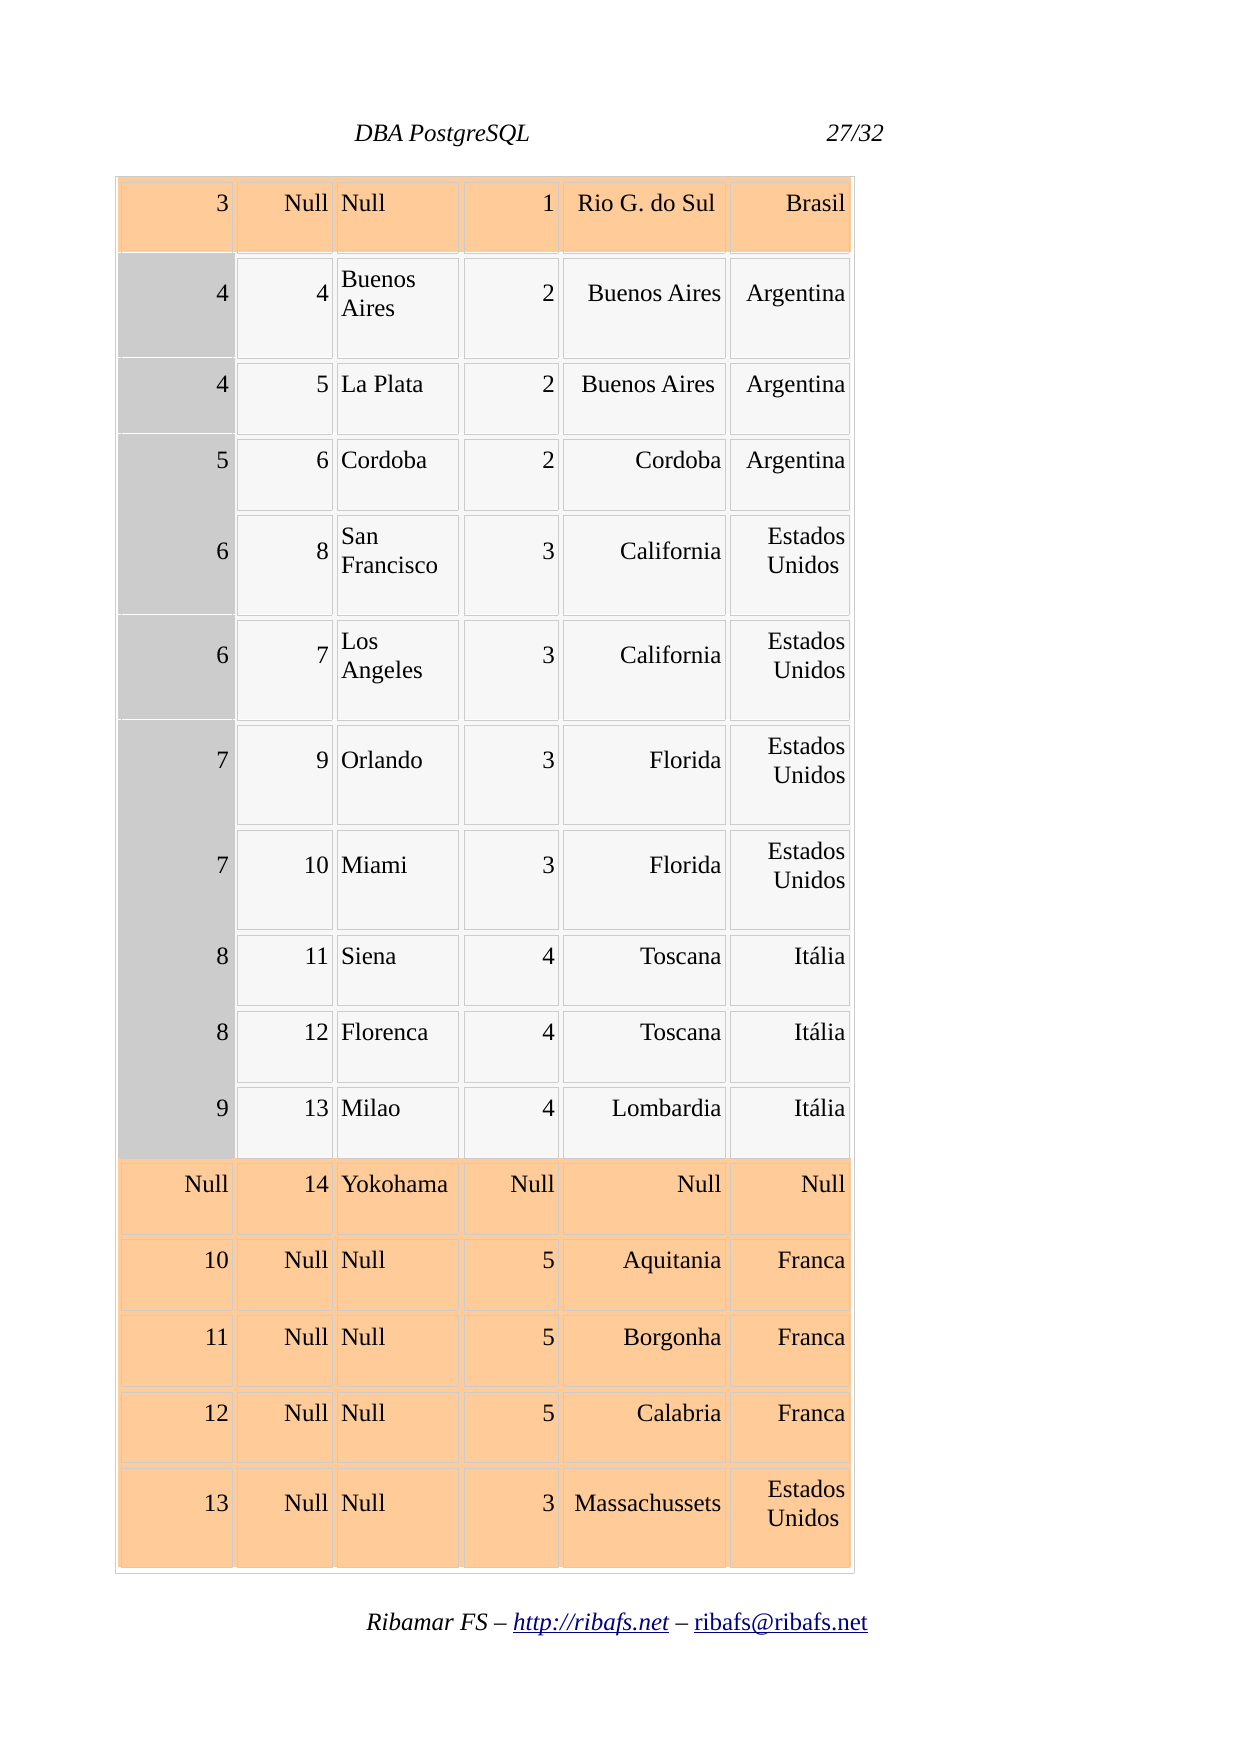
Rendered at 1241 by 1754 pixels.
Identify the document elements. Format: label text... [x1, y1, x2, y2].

table_cell Florenca [335, 1005, 461, 1082]
table_cell 9 [235, 720, 334, 824]
table_cell Null [235, 1462, 334, 1567]
table_cell 9 [118, 1082, 235, 1158]
table_cell 7 [118, 720, 235, 824]
table_cell 13 [235, 1082, 334, 1158]
table_cell Miami [335, 824, 461, 929]
table_cell Estados Unidos [728, 510, 851, 614]
table_cell 5 [461, 1386, 561, 1462]
table_cell 3 [461, 615, 561, 719]
table_cell Estados Unidos [728, 615, 851, 719]
table_cell 4 [461, 1082, 561, 1158]
table_cell 10 [235, 824, 334, 929]
table_cell Siena [335, 929, 461, 1005]
table_cell 7 [118, 824, 235, 929]
table_cell La Plata [335, 358, 461, 433]
table_cell 4 [235, 253, 334, 357]
table_cell Null [235, 1386, 334, 1462]
table_cell Franca [728, 1386, 851, 1462]
table_cell 3 [461, 720, 561, 824]
table_cell 3 [461, 1462, 561, 1567]
table_cell California [561, 615, 727, 719]
table_cell Null [235, 1310, 334, 1386]
table_cell 5 [235, 358, 334, 433]
table_cell Borgonha [561, 1310, 727, 1386]
table_cell 4 [118, 358, 235, 433]
table_cell Massachussets [561, 1462, 727, 1567]
table_cell Rio G. do Sul [561, 177, 727, 252]
table_cell Buenos Aires [561, 358, 727, 433]
table_cell Florida [561, 720, 727, 824]
table_cell Yokohama [335, 1158, 461, 1234]
table_cell San Francisco [335, 510, 461, 614]
table_cell Orlando [335, 720, 461, 824]
table_cell 6 [235, 434, 334, 510]
table_cell 5 [461, 1234, 561, 1310]
table_cell Lombardia [561, 1082, 727, 1158]
table_cell 11 [118, 1310, 235, 1386]
table_cell 3 [461, 824, 561, 929]
table_cell Milao [335, 1082, 461, 1158]
table_cell Argentina [728, 434, 851, 510]
table_cell 2 [461, 434, 561, 510]
table_cell 8 [118, 1005, 235, 1082]
table_cell 12 [235, 1005, 334, 1082]
table_cell Argentina [728, 253, 851, 357]
table_cell Estados Unidos [728, 1462, 851, 1567]
table_cell 4 [461, 929, 561, 1005]
table_cell 12 [118, 1386, 235, 1462]
table_cell 8 [235, 510, 334, 614]
table_cell 13 [118, 1462, 235, 1567]
table_cell 4 [461, 1005, 561, 1082]
table_cell Calabria [561, 1386, 727, 1462]
table_cell Cordoba [561, 434, 727, 510]
table_cell Buenos Aires [561, 253, 727, 357]
table_cell Aquitania [561, 1234, 727, 1310]
table_cell 4 [118, 253, 235, 357]
table_cell 8 [118, 929, 235, 1005]
table_cell Brasil [728, 177, 851, 252]
table_cell 2 [461, 253, 561, 357]
table_cell 6 [118, 510, 235, 614]
table_cell 2 [461, 358, 561, 433]
table_cell Estados Unidos [728, 824, 851, 929]
table_cell Franca [728, 1310, 851, 1386]
table_cell Itália [728, 929, 851, 1005]
table_cell 10 [118, 1234, 235, 1310]
table_cell 3 [118, 177, 235, 252]
table_cell Buenos Aires [335, 253, 461, 357]
table_cell Null [461, 1158, 561, 1234]
table_cell Null [335, 1234, 461, 1310]
table_cell Argentina [728, 358, 851, 433]
table_cell 7 [235, 615, 334, 719]
table_cell Estados Unidos [728, 720, 851, 824]
table_cell 1 [461, 177, 561, 252]
table_cell 5 [461, 1310, 561, 1386]
table_cell Null [335, 1462, 461, 1567]
table_cell Null [118, 1158, 235, 1234]
table_cell Null [728, 1158, 851, 1234]
table_cell 11 [235, 929, 334, 1005]
table_cell Null [561, 1158, 727, 1234]
table_cell Null [335, 177, 461, 252]
table_cell Null [335, 1386, 461, 1462]
table_cell 14 [235, 1158, 334, 1234]
table_cell Null [235, 177, 334, 252]
table_cell Itália [728, 1082, 851, 1158]
table_cell Itália [728, 1005, 851, 1082]
table_cell Toscana [561, 929, 727, 1005]
table_cell Null [335, 1310, 461, 1386]
table_cell Toscana [561, 1005, 727, 1082]
table_cell Cordoba [335, 434, 461, 510]
table_cell Franca [728, 1234, 851, 1310]
table_cell 5 [118, 434, 235, 510]
table_cell 3 [461, 510, 561, 614]
table_cell Florida [561, 824, 727, 929]
table_cell California [561, 510, 727, 614]
table_cell Los Angeles [335, 615, 461, 719]
table_cell Null [235, 1234, 334, 1310]
table_cell 6 [118, 615, 235, 719]
